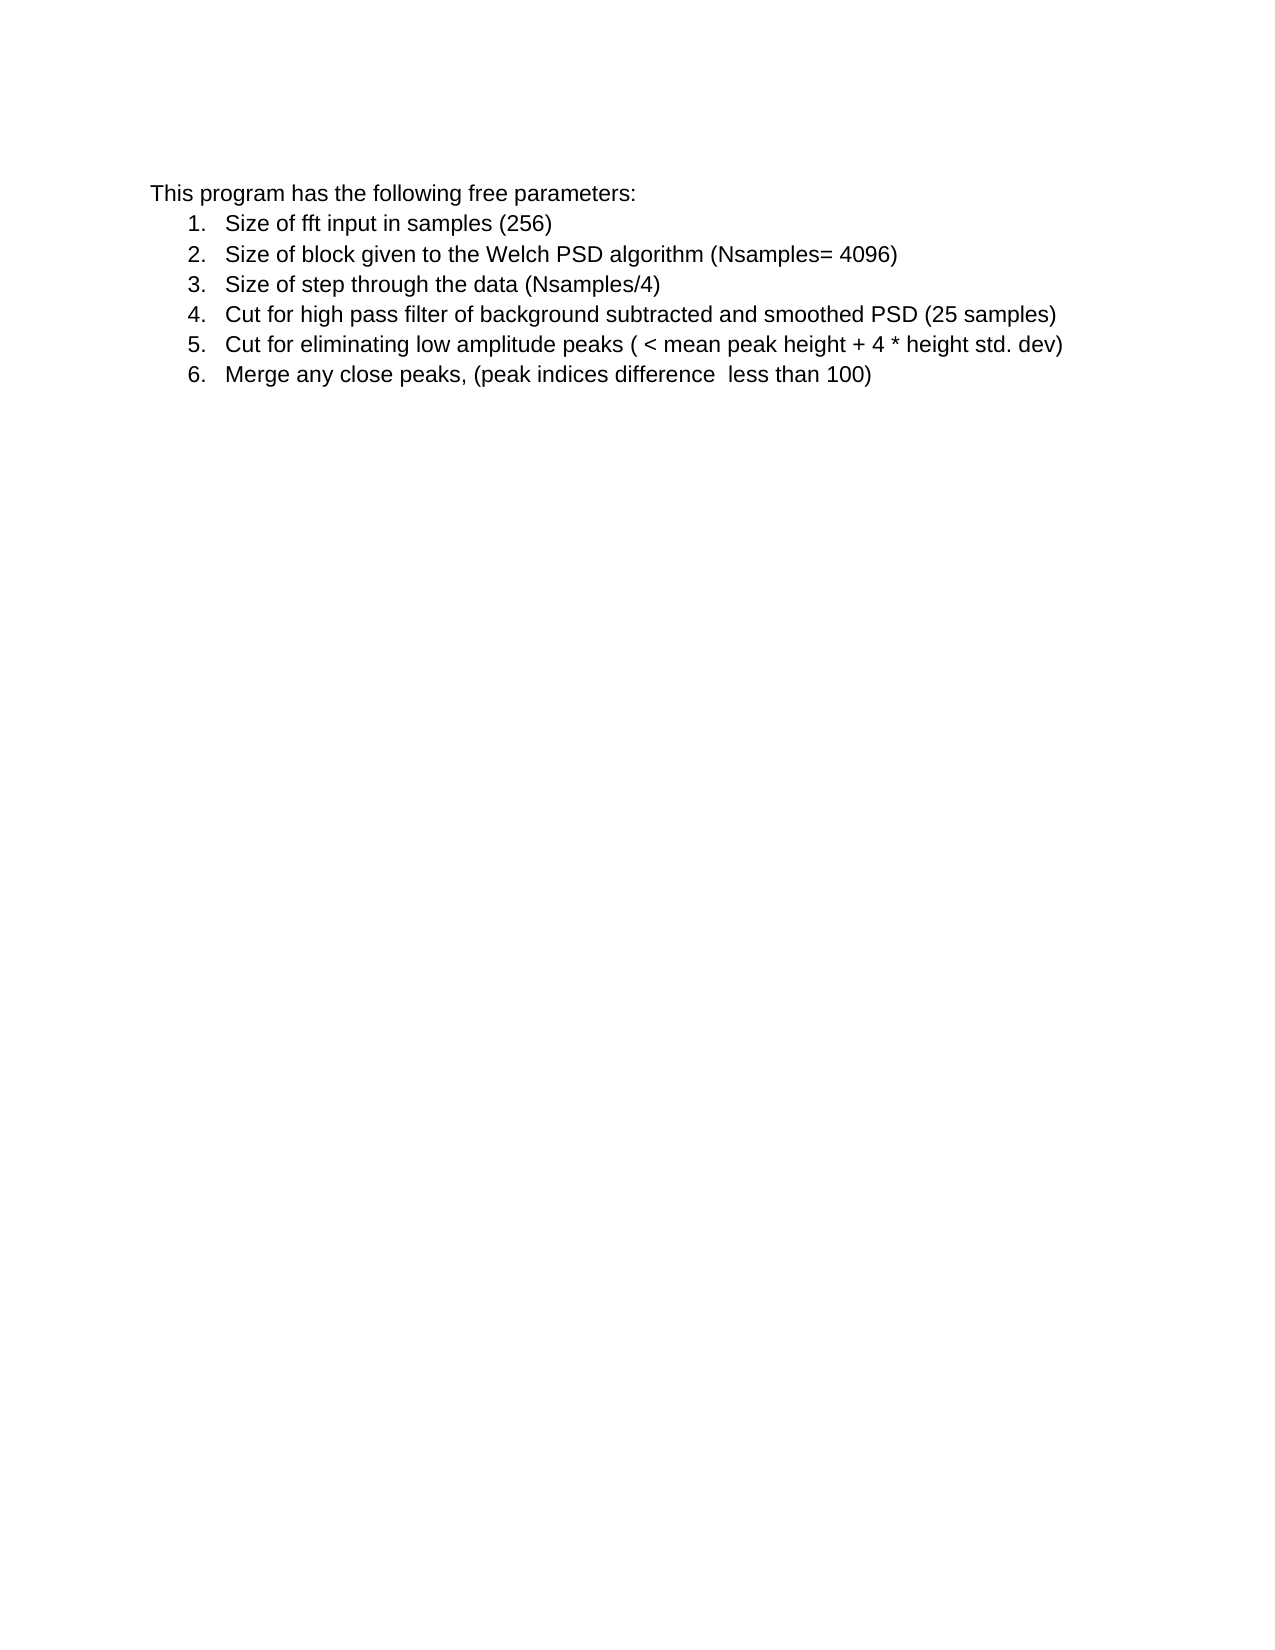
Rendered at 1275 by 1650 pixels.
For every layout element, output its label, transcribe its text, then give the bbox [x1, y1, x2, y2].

list Cut for high pass filter of background subtracted and smoothed PSD (25 samples) [187, 301, 1125, 327]
list Cut for eliminating low amplitude peaks ( < mean peak height + 4 * height std. dev) [187, 331, 1125, 358]
list Size of step through the data (Nsamples/4) [187, 271, 1125, 297]
list Size of fft input in samples (256) [187, 210, 1125, 237]
text This program has the following free parameters: [150, 180, 1125, 207]
list Merge any close peaks, (peak indices difference less than 100) [187, 361, 1125, 388]
list Size of block given to the Welch PSD algorithm (Nsamples= 4096) [187, 241, 1125, 267]
